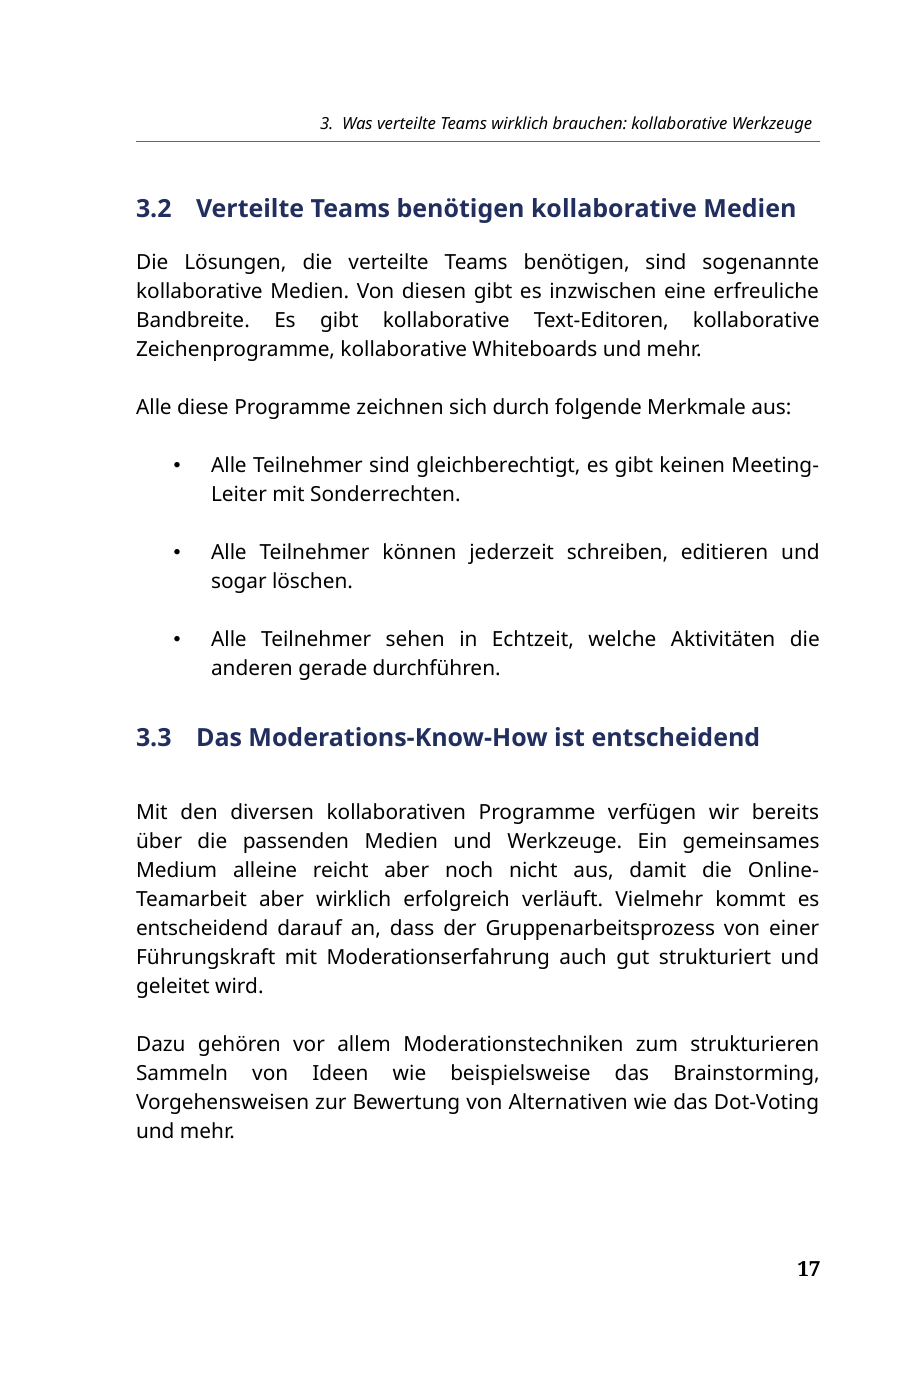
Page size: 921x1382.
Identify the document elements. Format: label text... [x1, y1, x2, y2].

text Mit den diversen kollaborativen Programme verfügen wir bereits über die passenden Medien und Werkzeuge. Ein gemeinsames Medium alleine reicht aber noch nicht aus, damit die Online-Teamarbeit aber wirklich erfolgreich verläuft. Vielmehr kommt es entscheidend darauf an, dass der Gruppenarbeitsprozess von einer Führungskraft mit Moderationserfahrung auch gut strukturiert und geleitet wird. [136, 773, 820, 999]
text Die Lösungen, die verteilte Teams benötigen, sind sogenannte kollaborative Medien. Von diesen gibt es inzwischen eine erfreuliche Bandbreite. Es gibt kollaborative Text-Editoren, kollaborative Zeichenprogramme, kollaborative Whiteboards und mehr. [136, 243, 820, 362]
text Dazu gehören vor allem Moderationstechniken zum strukturieren Sammeln von Ideen wie beispielsweise das Brainstorming, Vorgehensweisen zur Bewertung von Alternativen wie das Dot-Voting und mehr. [136, 1007, 820, 1144]
subtitle Das Moderations-Know-How ist entscheidend [136, 720, 820, 754]
text Alle diese Programme zeichnen sich durch folgende Merkmale aus: [136, 370, 820, 420]
subtitle Verteilte Teams benötigen kollaborative Medien [136, 190, 820, 224]
list Alle Teilnehmer sehen in Echtzeit, welche Aktivitäten die anderen gerade durchführen. [173, 602, 820, 681]
list Alle Teilnehmer sind gleichberechtigt, es gibt keinen Meeting-Leiter mit Sonderrechten. [173, 428, 820, 507]
list Alle Teilnehmer können jederzeit schreiben, editieren und sogar löschen. [173, 515, 820, 594]
